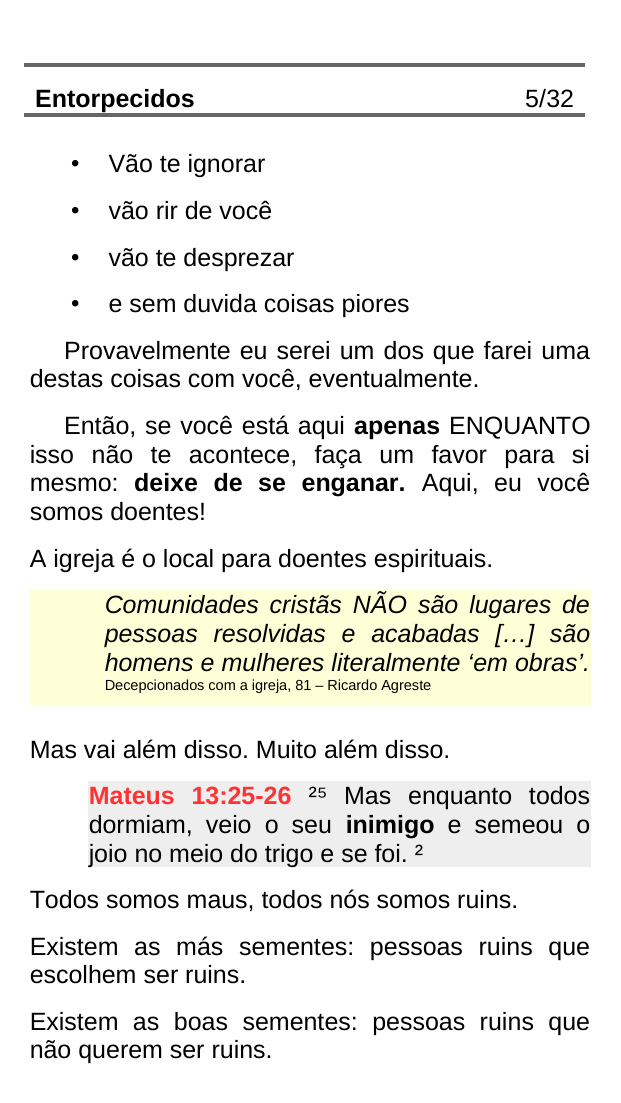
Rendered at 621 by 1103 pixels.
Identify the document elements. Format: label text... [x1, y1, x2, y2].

text A igreja é o local para doentes espirituais. [29, 544, 591, 572]
list Vão te ignorar [71, 149, 591, 178]
list Mas vai além disso. Muito além disso. [29, 734, 591, 763]
text Existem as más sementes: pessoas ruins que escolhem ser ruins. [29, 931, 591, 989]
list Comunidades cristãs NÃO são lugares de pessoas resolvidas e acabadas […] são homens e mulheres literalmente ‘em obras’. Decepcionados com a igreja, 81 – Ricardo Agreste [29, 590, 591, 705]
list Mateus 13:25-26 ²⁵ Mas enquanto todos dormiam, veio o seu inimigo e semeou o joio no meio do trigo e se foi. ² [88, 781, 591, 867]
text Provavelmente eu serei um dos que farei uma destas coisas com você, eventualmente. [29, 336, 591, 393]
text Então, se você está aqui apenas ENQUANTO isso não te acontece, faça um favor para si mesmo: deixe de se enganar. Aqui, eu você somos doentes! [29, 411, 591, 526]
list vão rir de você [71, 196, 591, 225]
list e sem duvida coisas piores [71, 289, 591, 318]
text Todos somos maus, todos nós somos ruins. [29, 885, 591, 914]
text Existem as boas sementes: pessoas ruins que não querem ser ruins. [29, 1007, 591, 1064]
list vão te desprezar [71, 243, 591, 271]
